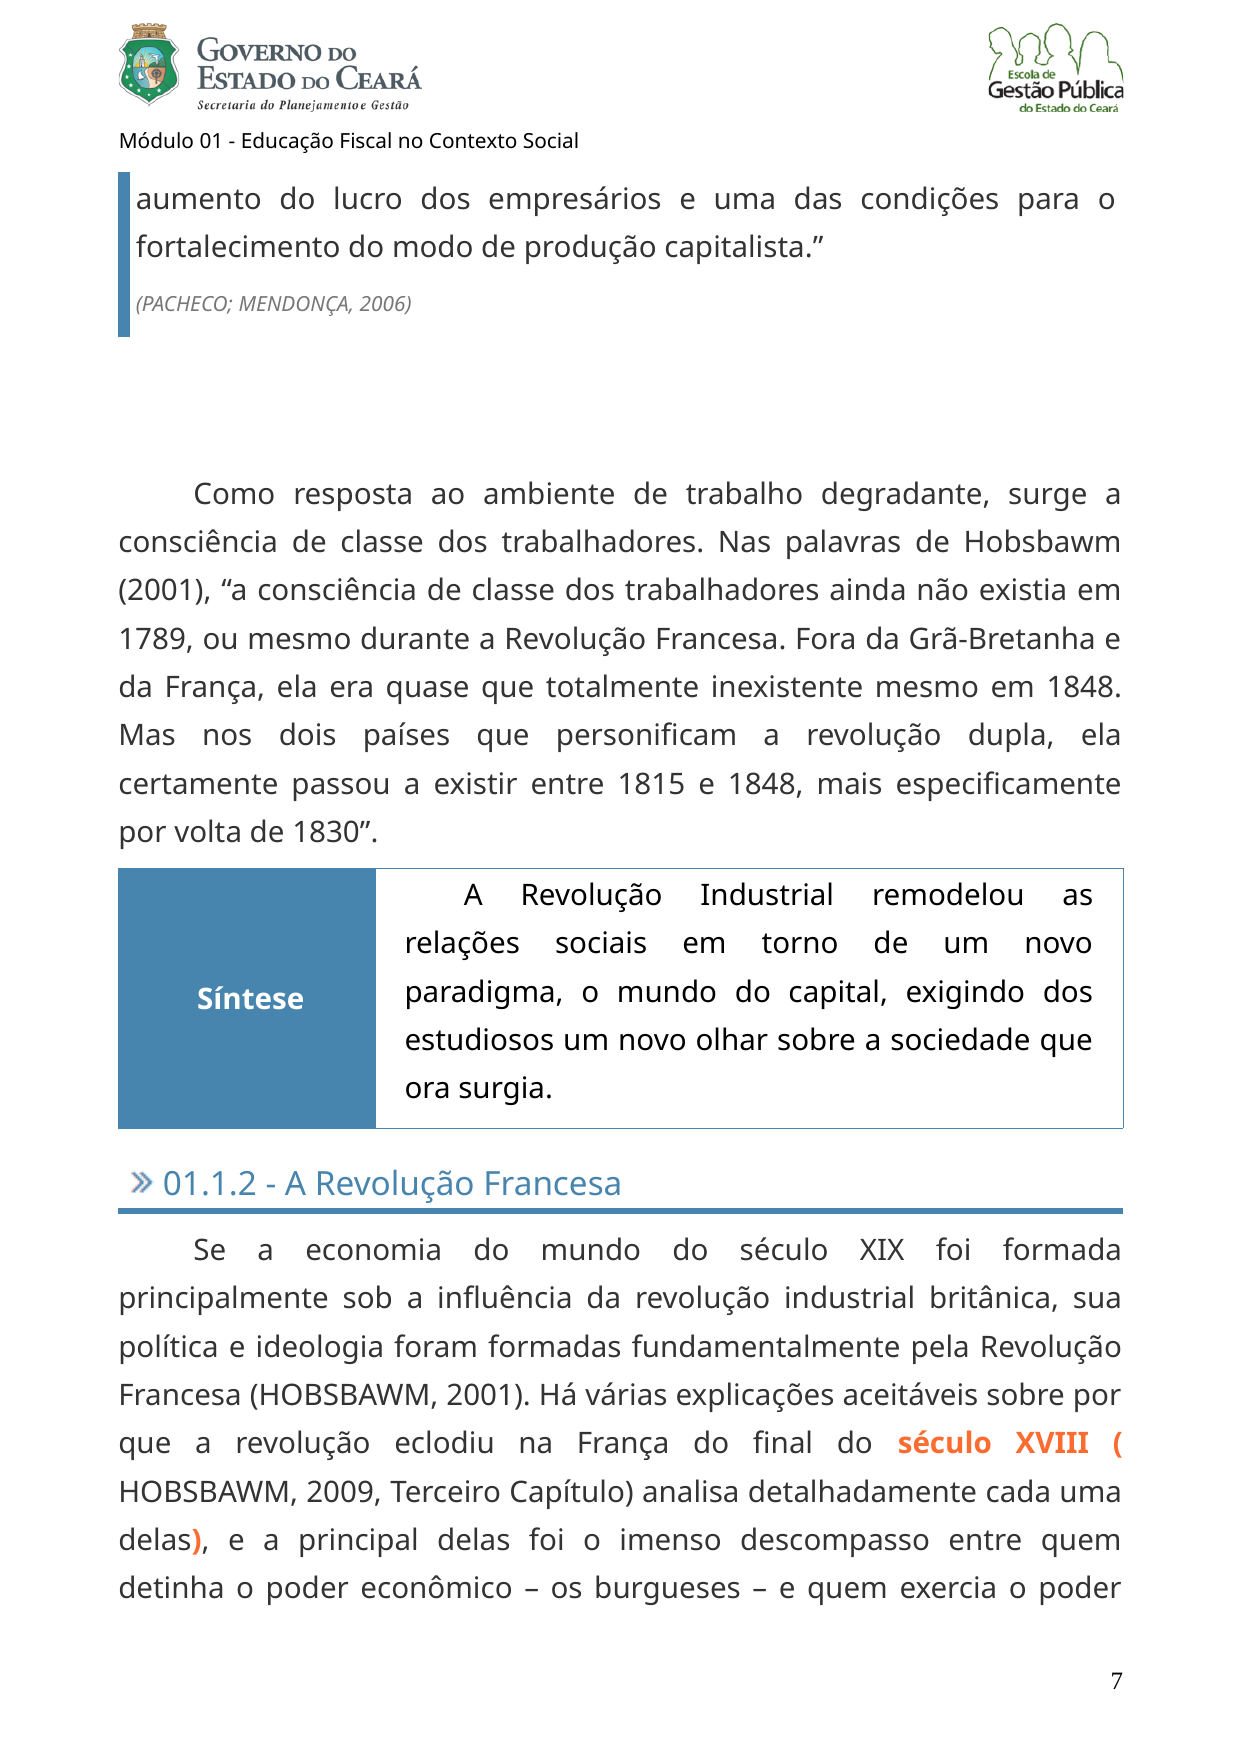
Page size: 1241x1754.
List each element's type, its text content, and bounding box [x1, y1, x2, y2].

table_header aumento do lucro dos empresários e uma das condições para o fortalecimento do modo de produção capitalista.” (PACHECO; MENDONÇA, 2006) [130, 172, 1123, 337]
text Se a economia do mundo do século XIX foi formada principalmente sob a influência da revolução industrial britânica, sua política e ideologia foram formadas fundamentalmente pela Revolução Francesa (HOBSBAWM, 2001). Há várias explicações aceitáveis sobre por que a revolução eclodiu na França do final do século XVIII ( HOBSBAWM, 2009, Terceiro Capítulo) analisa detalhadamente cada uma delas), e a principal delas foi o imenso descompasso entre quem detinha o poder econômico – os burgueses – e quem exercia o poder [118, 1229, 1123, 1608]
table_header [118, 172, 130, 337]
table_header Síntese [119, 869, 375, 1128]
subtitle 01.1.2 - A Revolução Francesa [118, 1157, 1123, 1208]
table_header A Revolução Industrial remodelou as relações sociais em torno de um novo paradigma, o mundo do capital, exigindo dos estudiosos um novo olhar sobre a sociedade que ora surgia. [376, 869, 1123, 1128]
text Como resposta ao ambiente de trabalho degradante, surge a consciência de classe dos trabalhadores. Nas palavras de Hobsbawm (2001), “a consciência de classe dos trabalhadores ainda não existia em 1789, ou mesmo durante a Revolução Francesa. Fora da Grã-Bretanha e da França, ela era quase que totalmente inexistente mesmo em 1848. Mas nos dois países que personificam a revolução dupla, ela certamente passou a existir entre 1815 e 1848, mais especificamente por volta de 1830”. [118, 472, 1123, 851]
picture [122, 1165, 160, 1201]
picture [118, 23, 1124, 112]
